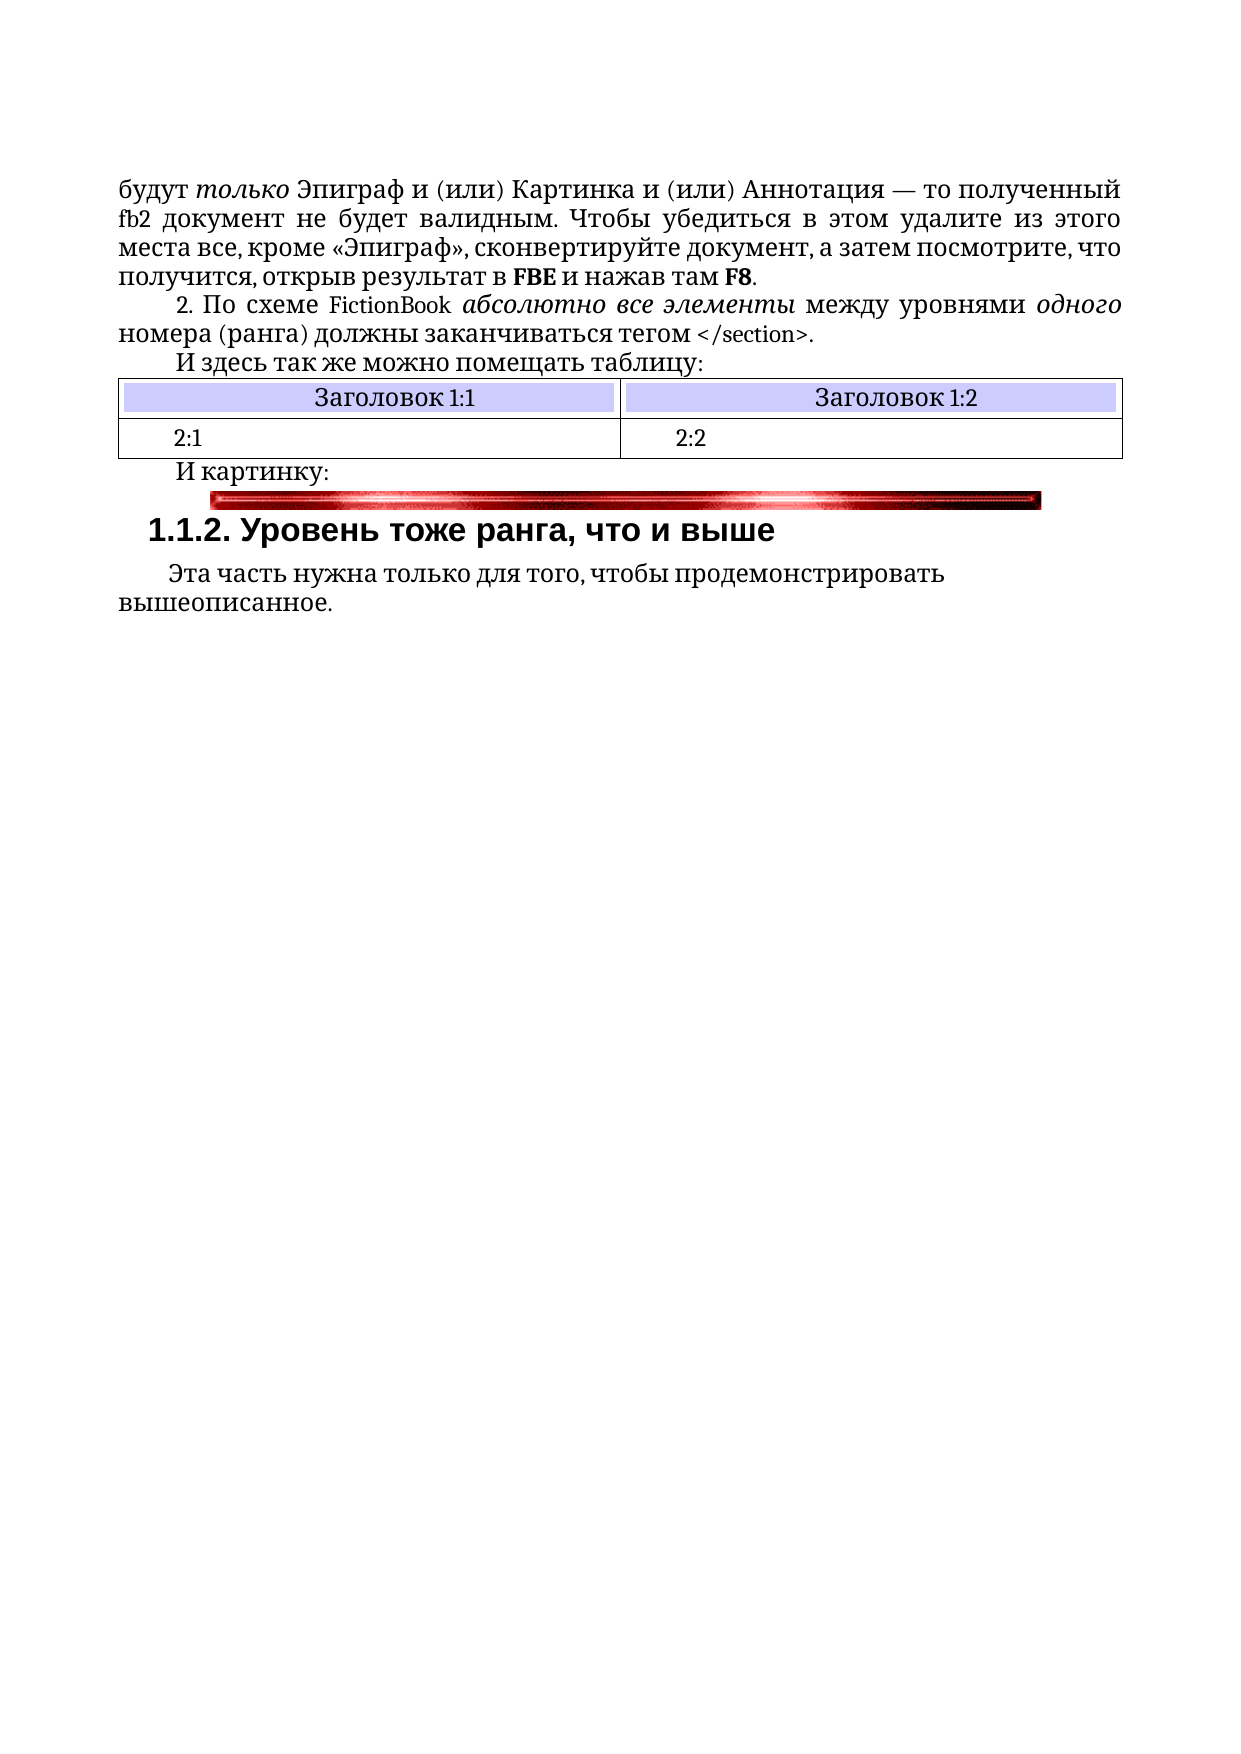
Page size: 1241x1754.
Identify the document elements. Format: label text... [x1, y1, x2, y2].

text И картинку: [118, 459, 1122, 487]
table_cell 2:2 [621, 419, 1122, 458]
subtitle 1.1.2. Уровень тоже ранга, что и выше [148, 499, 1122, 548]
text будут только Эпиграф и (или) Картинка и (или) Аннотация — то полученный fb2 документ не будет валидным. Чтобы убедиться в этом удалите из этого места все, кроме «Эпиграф», сконвертируйте документ, а затем посмотрите, что получится, открыв результат в FBE и нажав там F8. [118, 176, 1122, 291]
text И здесь так же можно помещать таблицу: [118, 349, 1122, 378]
table_header Заголовок 1:2 [621, 379, 1122, 418]
table_header Заголовок 1:1 [119, 379, 620, 418]
text Эта часть нужна только для того, чтобы продемонстрировать вышеописанное. [118, 560, 1122, 617]
picture [210, 491, 1042, 510]
table_cell 2:1 [119, 419, 620, 458]
text 2. По схеме FictionBook абсолютно все элементы между уровнями одного номера (ранга) должны заканчиваться тегом </section>. [118, 291, 1122, 349]
